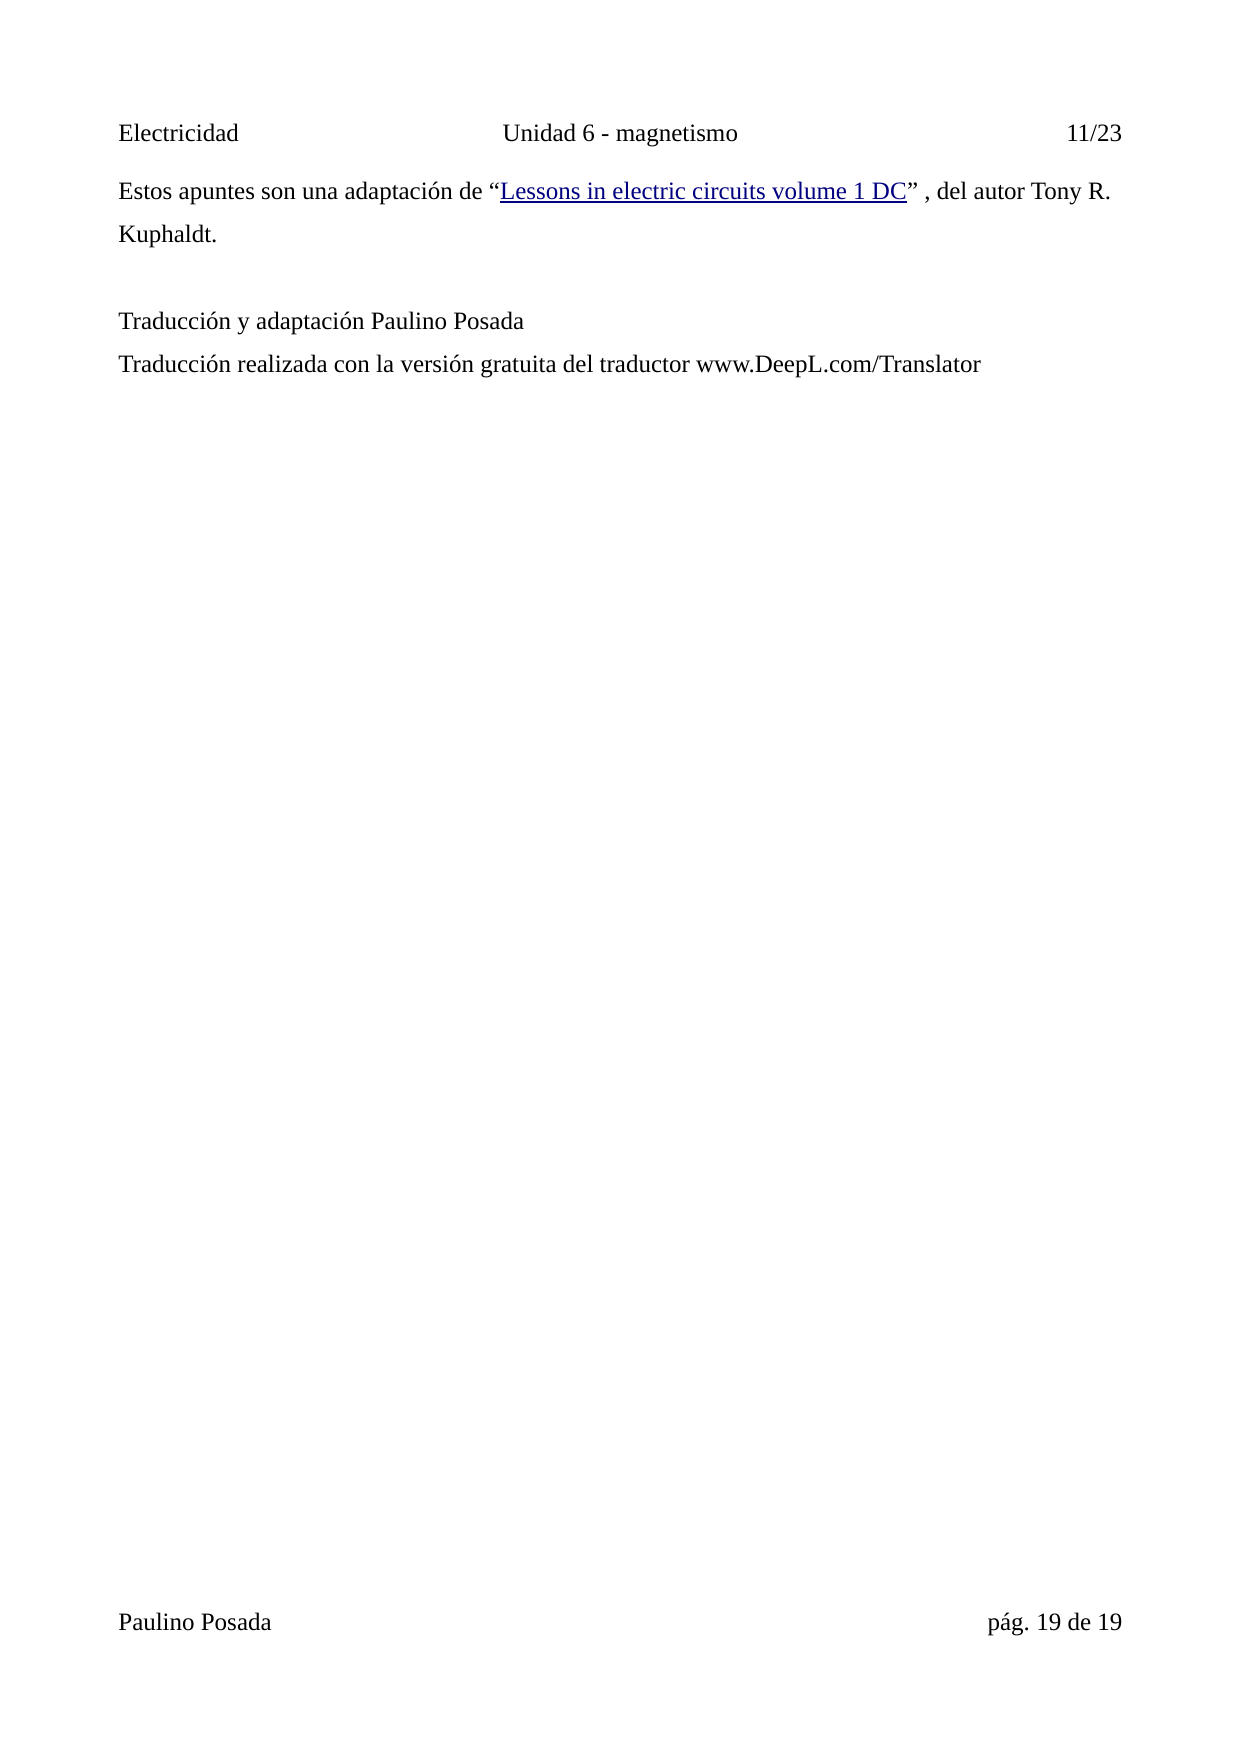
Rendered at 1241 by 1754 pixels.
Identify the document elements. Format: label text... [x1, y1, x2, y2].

text Estos apuntes son una adaptación de “Lessons in electric circuits volume 1 DC” , del autor Tony R. Kuphaldt. [118, 176, 1122, 248]
text Traducción y adaptación Paulino Posada [118, 306, 1122, 334]
text Traducción realizada con la versión gratuita del traductor www.DeepL.com/Translator [118, 349, 1122, 378]
